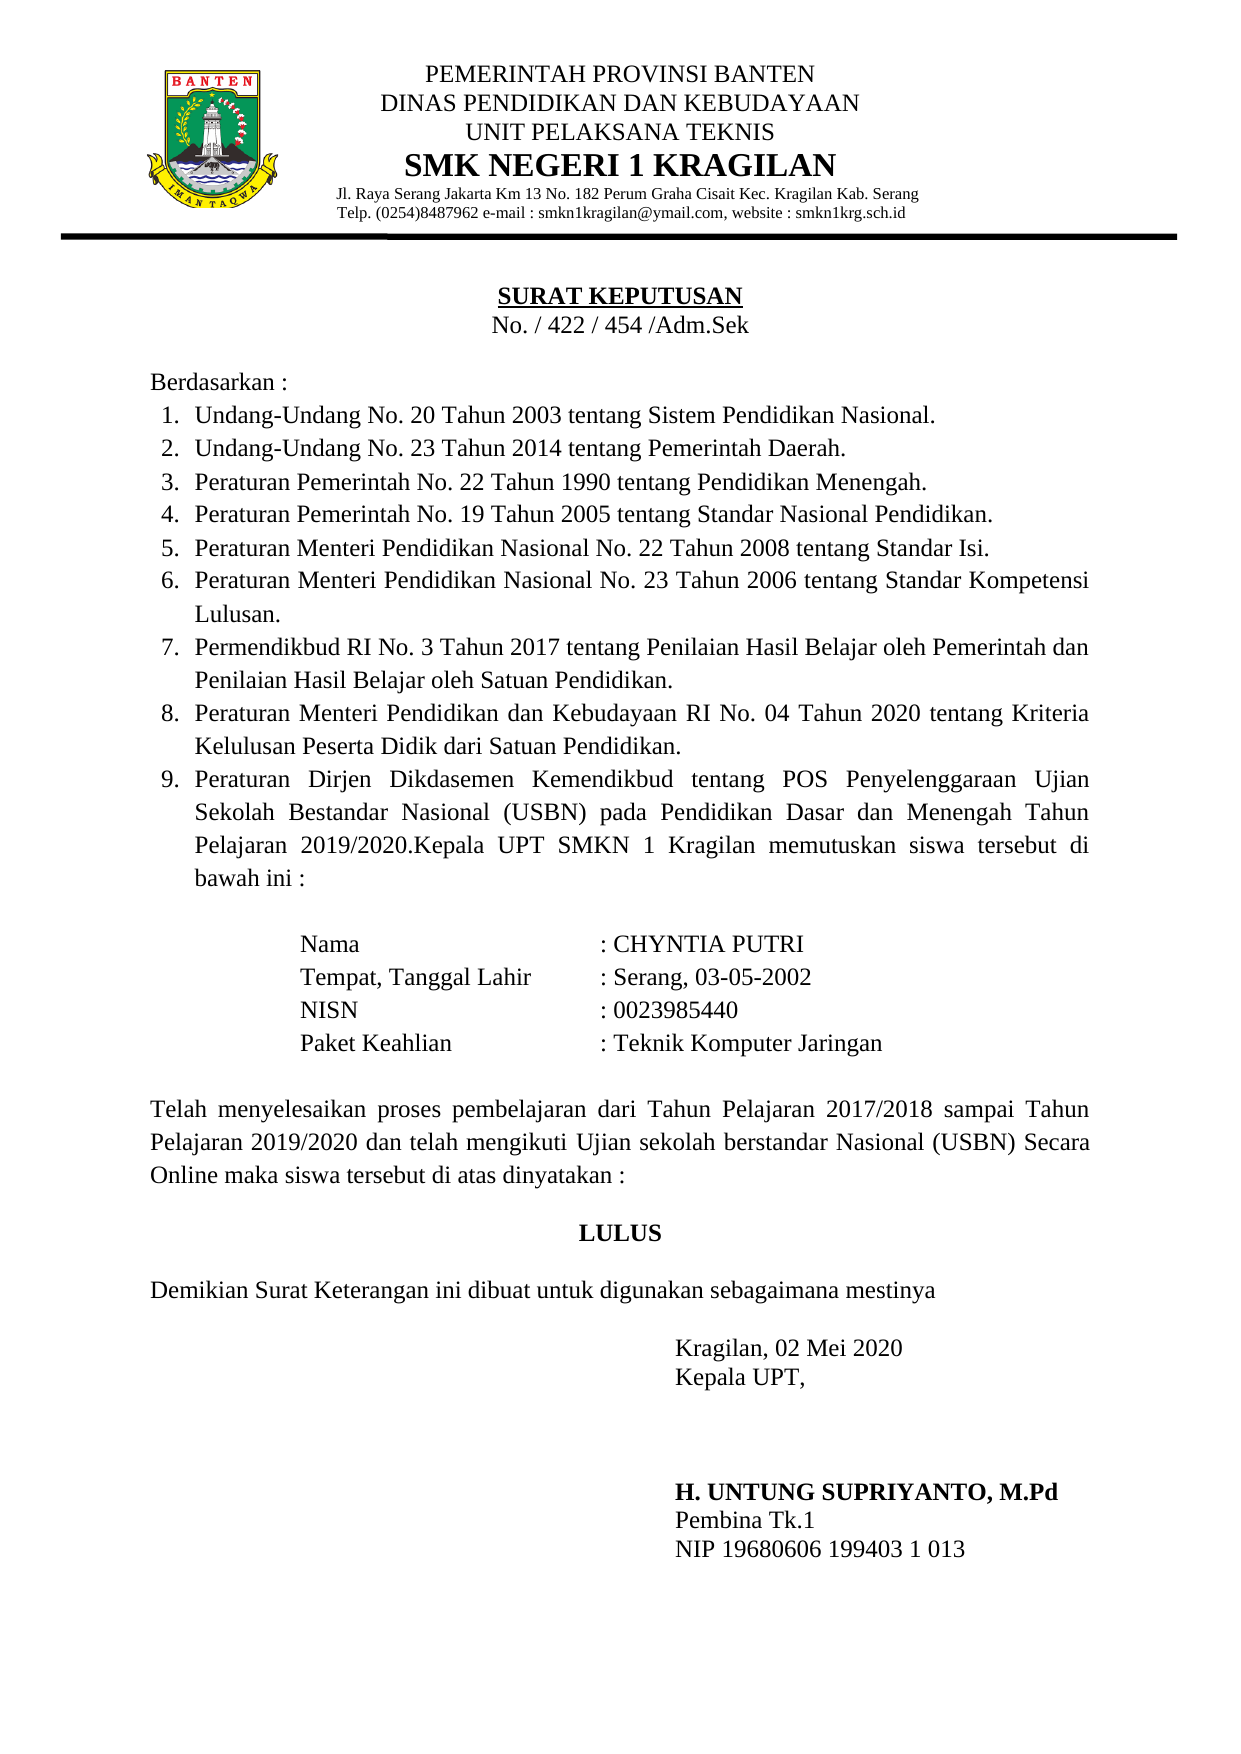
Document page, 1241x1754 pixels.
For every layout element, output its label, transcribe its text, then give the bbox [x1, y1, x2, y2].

text NISN : 0023985440 [150, 995, 1090, 1024]
list Peraturan Menteri Pendidikan dan Kebudayaan RI No. 04 Tahun 2020 tentang Kriteria Kelulusan Peserta Didik dari Satuan Pendidikan. [179, 698, 1090, 759]
list Undang-Undang No. 20 Tahun 2003 tentang Sistem Pendidikan Nasional. [179, 401, 1090, 429]
text LULUS [150, 1218, 1090, 1247]
list Peraturan Pemerintah No. 19 Tahun 2005 tentang Standar Nasional Pendidikan. [179, 499, 1090, 528]
list Peraturan Dirjen Dikdasemen Kemendikbud tentang POS Penyelenggaraan Ujian Sekolah Bestandar Nasional (USBN) pada Pendidikan Dasar dan Menengah Tahun Pelajaran 2019/2020.Kepala UPT SMKN 1 Kragilan memutuskan siswa tersebut di bawah ini : [179, 764, 1090, 892]
list Permendikbud RI No. 3 Tahun 2017 tentang Penilaian Hasil Belajar oleh Pemerintah dan Penilaian Hasil Belajar oleh Satuan Pendidikan. [179, 632, 1090, 693]
list Peraturan Pemerintah No. 22 Tahun 1990 tentang Pendidikan Menengah. [179, 467, 1090, 495]
list Peraturan Menteri Pendidikan Nasional No. 23 Tahun 2006 tentang Standar Kompetensi Lulusan. [179, 566, 1090, 627]
text SURAT KEPUTUSAN [150, 281, 1090, 310]
text NIP 19680606 199403 1 013 [150, 1534, 1090, 1563]
text Pembina Tk.1 [150, 1506, 1090, 1534]
text Telah menyelesaikan proses pembelajaran dari Tahun Pelajaran 2017/2018 sampai Tahun Pelajaran 2019/2020 dan telah mengikuti Ujian sekolah berstandar Nasional (USBN) Secara Online maka siswa tersebut di atas dinyatakan : [150, 1094, 1090, 1189]
text Nama : CHYNTIA PUTRI [150, 929, 1090, 958]
list Undang-Undang No. 23 Tahun 2014 tentang Pemerintah Daerah. [179, 433, 1090, 462]
text Berdasarkan : [150, 367, 1090, 396]
text H. UNTUNG SUPRIYANTO, M.Pd [150, 1477, 1090, 1506]
text Demikian Surat Keterangan ini dibuat untuk digunakan sebagaimana mestinya [150, 1276, 1090, 1304]
text Tempat, Tanggal Lahir : Serang, 03-05-2002 [150, 962, 1090, 991]
text Paket Keahlian : Teknik Komputer Jaringan [150, 1028, 1090, 1057]
text No. / 422 / 454 /Adm.Sek [150, 310, 1090, 339]
picture [146, 70, 279, 208]
list Peraturan Menteri Pendidikan Nasional No. 22 Tahun 2008 tentang Standar Isi. [179, 533, 1090, 561]
text Kepala UPT, [150, 1362, 1090, 1391]
text Kragilan, 02 Mei 2020 [150, 1333, 1090, 1362]
